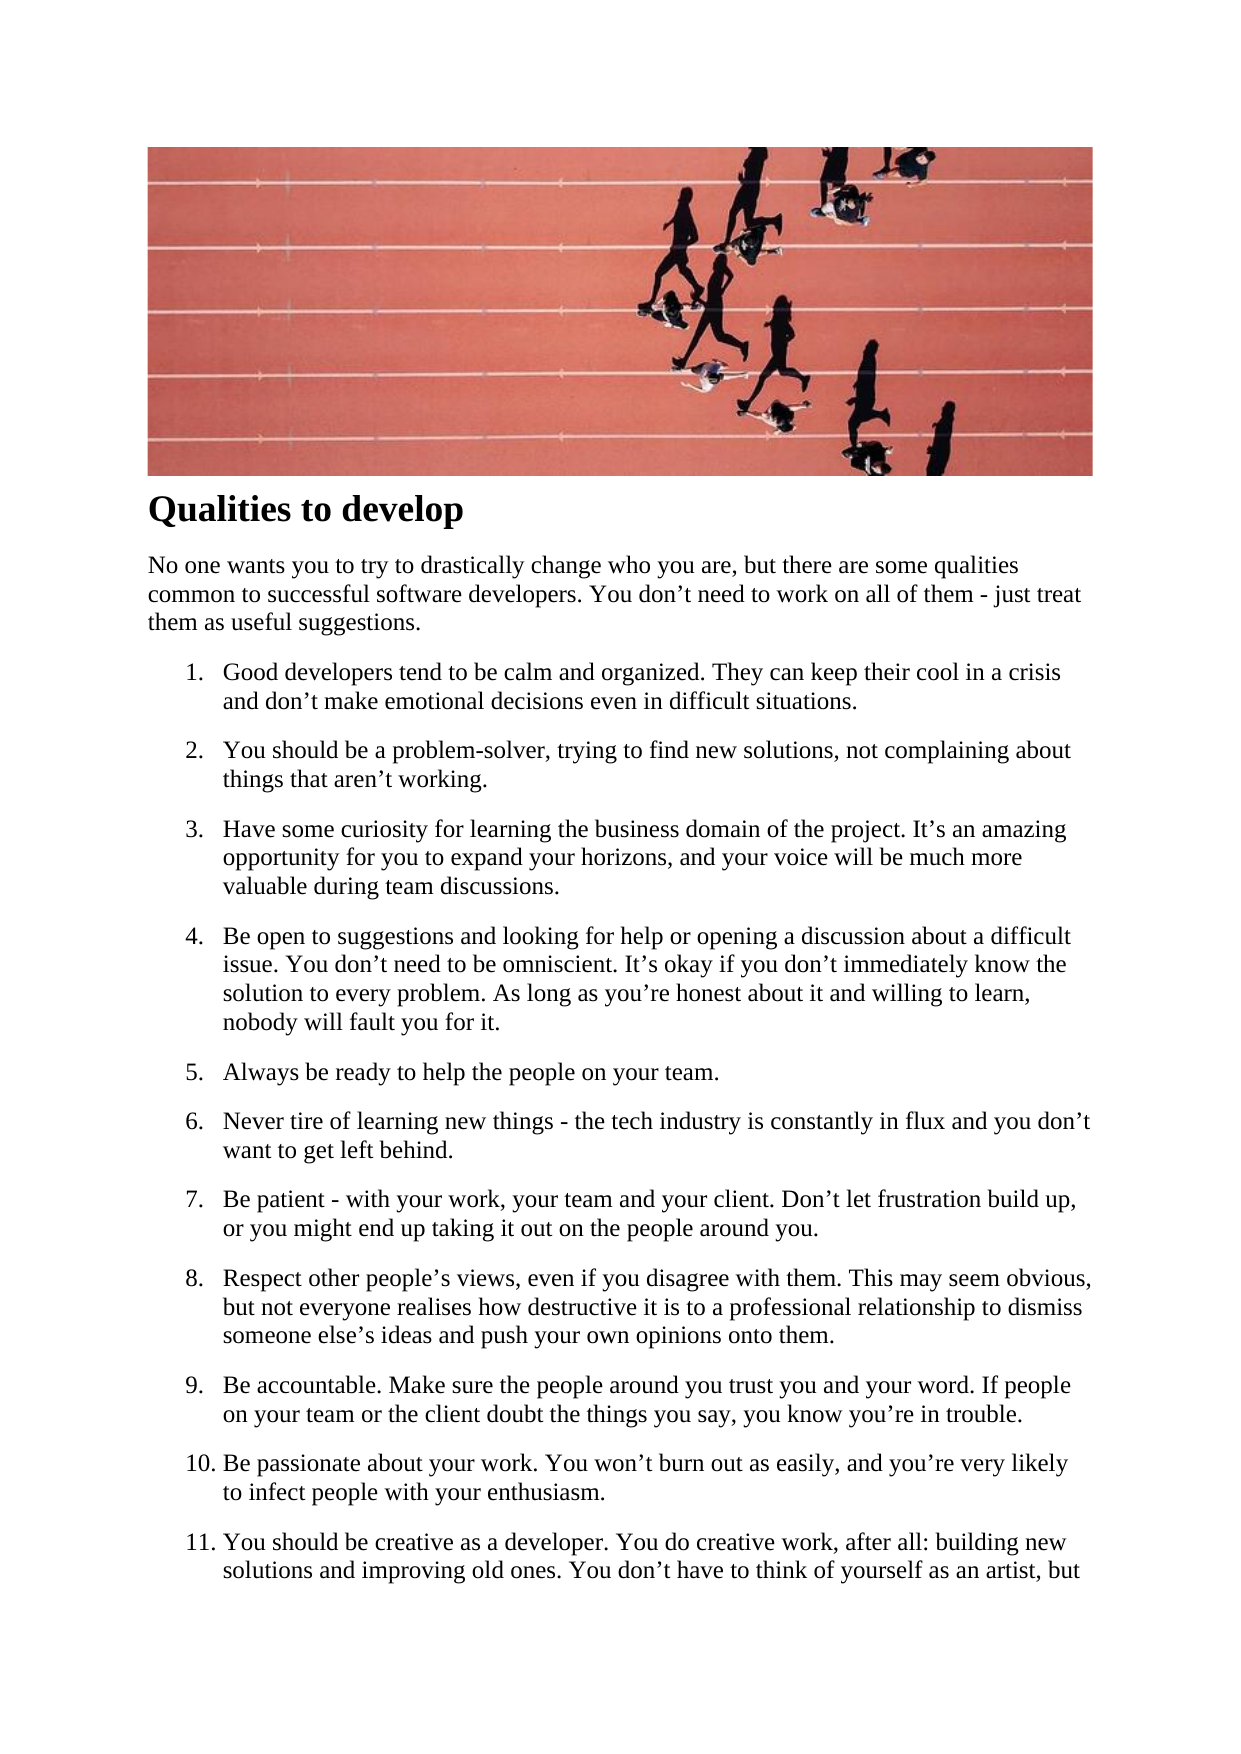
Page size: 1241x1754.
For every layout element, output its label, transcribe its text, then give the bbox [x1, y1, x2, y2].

list Never tire of learning new things - the tech industry is constantly in flux and you don’t want to get left behind. [185, 1106, 1093, 1164]
list Good developers tend to be calm and organized. They can keep their cool in a crisis and don’t make emotional decisions even in difficult situations. [185, 657, 1093, 714]
list Be accountable. Make sure the people around you trust you and your word. If people on your team or the client doubt the things you say, you know you’re in trouble. [185, 1370, 1093, 1427]
list Have some curiosity for learning the business domain of the project. It’s an amazing opportunity for you to expand your horizons, and your voice will be much more valuable during team discussions. [185, 814, 1093, 900]
list Be patient - with your work, your team and your client. Don’t let frustration build up, or you might end up taking it out on the people around you. [185, 1184, 1093, 1242]
list Be open to suggestions and looking for help or opening a discussion about a difficult issue. You don’t need to be omniscient. It’s okay if you don’t immediately know the solution to every problem. As long as you’re honest about it and willing to learn, nobody will fault you for it. [185, 921, 1093, 1036]
list You should be creative as a developer. You do creative work, after all: building new solutions and improving old ones. You don’t have to think of yourself as an artist, but [185, 1527, 1093, 1584]
list You should be a problem-solver, trying to find new solutions, not complaining about things that aren’t working. [185, 735, 1093, 793]
list Respect other people’s views, even if you disagree with them. This may seem obvious, but not everyone realises how destructive it is to a professional relationship to dismiss someone else’s ideas and push your own opinions onto them. [185, 1263, 1093, 1349]
subtitle Qualities to develop [148, 486, 1093, 529]
list Be passionate about your work. You won’t burn out as easily, and you’re very likely to infect people with your enthusiasm. [185, 1448, 1093, 1506]
list Always be ready to help the people on your team. [185, 1057, 1093, 1085]
text No one wants you to try to drastically change who you are, but there are some qualities common to successful software developers. You don’t need to work on all of them - just treat them as useful suggestions. [148, 550, 1093, 636]
